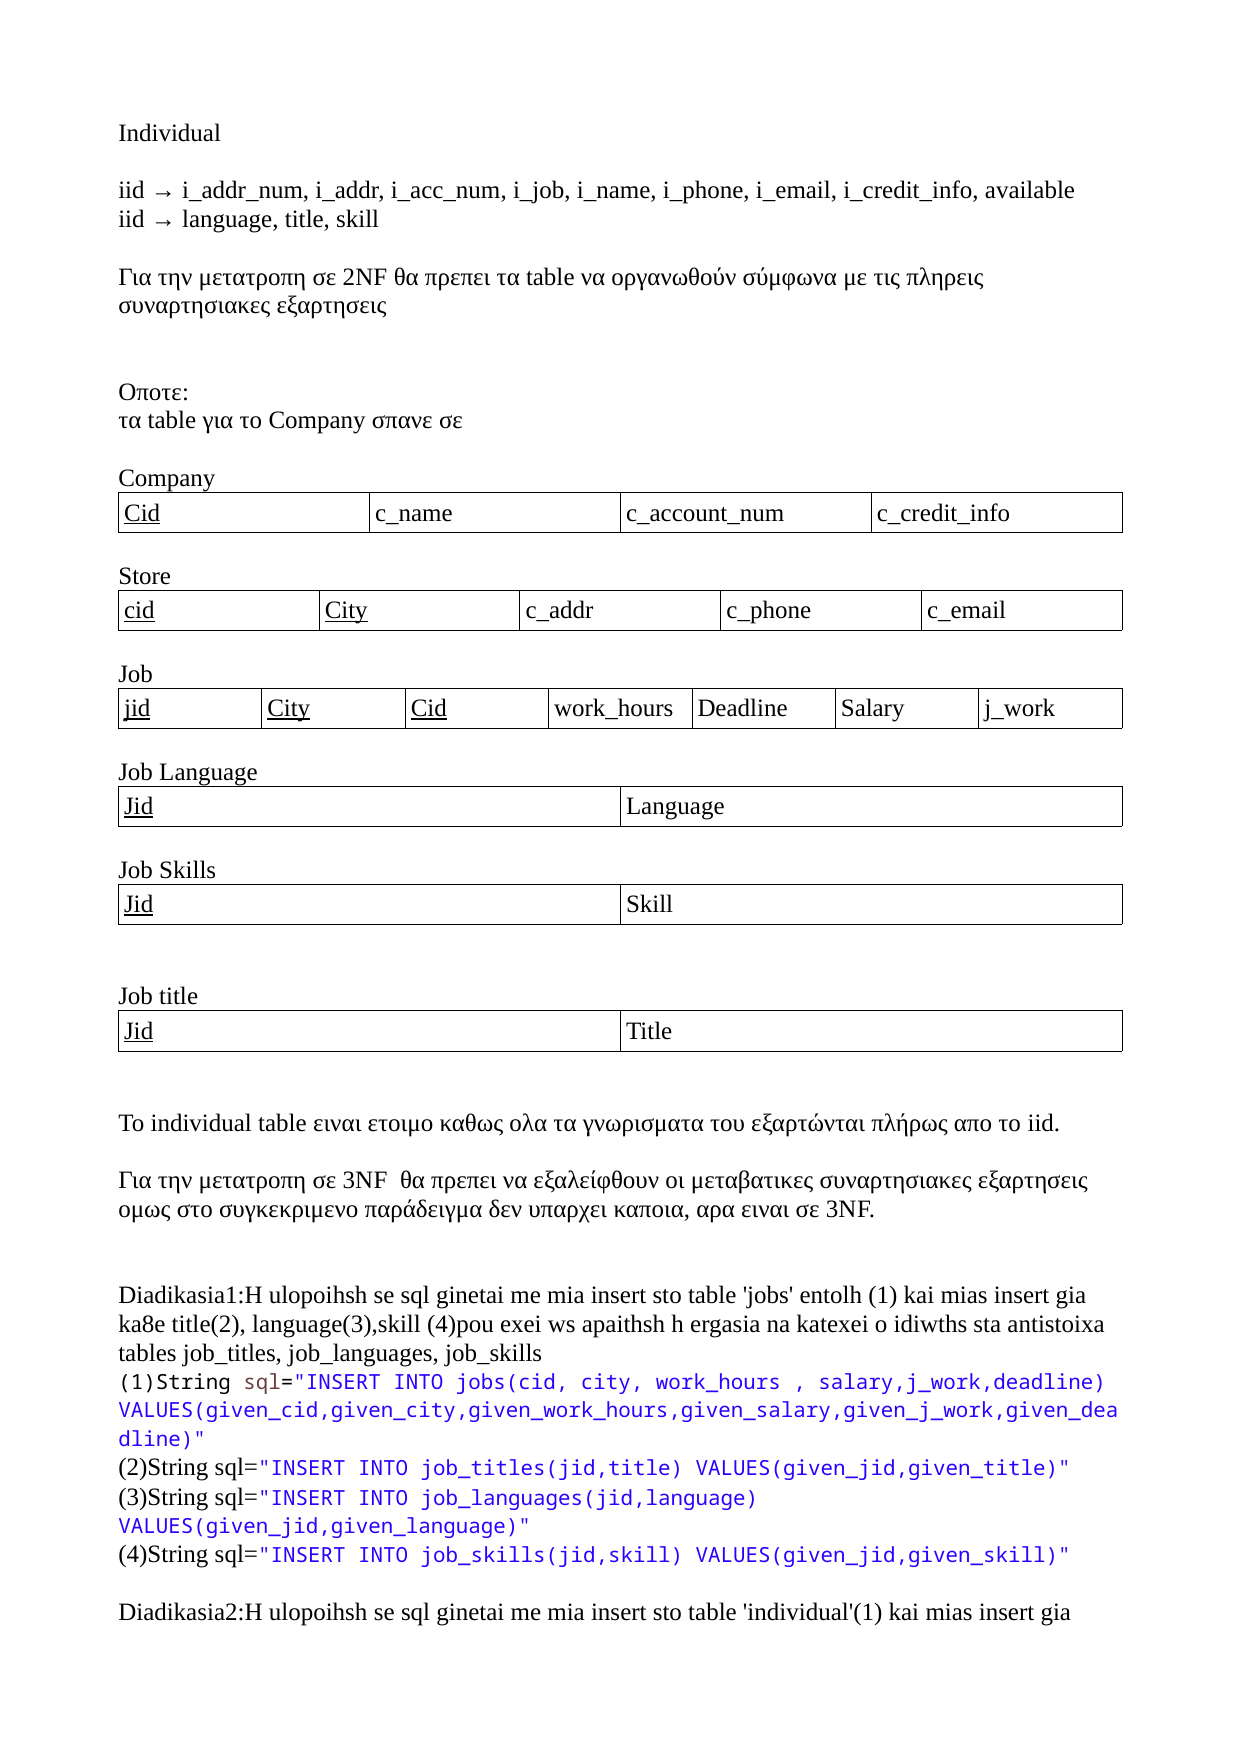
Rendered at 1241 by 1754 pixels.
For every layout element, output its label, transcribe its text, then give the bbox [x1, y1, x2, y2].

table_header City [320, 591, 519, 630]
text (3)String sql="INSERT INTO job_languages(jid,language) VALUES(given_jid,given_language)" [118, 1482, 1122, 1539]
table_header Skill [621, 885, 1122, 924]
table_header c_credit_info [872, 493, 1122, 532]
table_header Cid [119, 493, 369, 532]
text Job [118, 659, 1122, 688]
table_header Jid [119, 1011, 620, 1051]
text Individual [118, 118, 1122, 147]
text (1)String sql="INSERT INTO jobs(cid, city, work_hours , salary,j_work,deadline) VALUES(given_cid,given_city,given_work_hours,given_salary,given_j_work,given_deadline)" [118, 1367, 1122, 1452]
table_header jid [119, 689, 261, 728]
text Job Language [118, 757, 1122, 786]
table_header c_addr [520, 591, 720, 630]
table_header c_phone [721, 591, 921, 630]
table_header cid [119, 591, 319, 630]
text Diadikasia2:H ulopoihsh se sql ginetai me mia insert sto table 'individual'(1) kai mias insert gia [118, 1597, 1122, 1626]
text (4)String sql="INSERT INTO job_skills(jid,skill) VALUES(given_jid,given_skill)" [118, 1539, 1122, 1569]
text Diadikasia1:H ulopoihsh se sql ginetai me mia insert sto table 'jobs' entolh (1) kai mias insert gia ka8e title(2), language(3),skill (4)pou exei ws apaithsh h ergasia na katexei o idiwths sta antistoixa tables job_titles, job_languages, job_skills [118, 1281, 1122, 1367]
table_header City [262, 689, 405, 728]
table_header c_account_num [621, 493, 871, 532]
text Job Skills [118, 855, 1122, 883]
text Οποτε: [118, 377, 1122, 406]
table_header c_email [922, 591, 1122, 630]
table_header work_hours [549, 689, 692, 728]
table_header c_name [370, 493, 620, 532]
table_header Language [621, 787, 1122, 826]
text To individual table ειναι ετοιμο καθως ολα τα γνωρισματα του εξαρτώνται πλήρως απο το iid. [118, 1108, 1122, 1137]
table_header Cid [406, 689, 548, 728]
text iid → language, title, skill [118, 204, 1122, 233]
text τα table για το Company σπανε σε [118, 406, 1122, 434]
text (2)String sql="INSERT INTO job_titles(jid,title) VALUES(given_jid,given_title)" [118, 1452, 1122, 1482]
table_header Salary [836, 689, 978, 728]
text Για την μετατροπη σε 3ΝF θα πρεπει να εξαλείφθουν οι μεταβατικες συναρτησιακες εξαρτησεις ομως στο συγκεκριμενο παράδειγμα δεν υπαρχει καποια, αρα ειναι σε 3ΝF. [118, 1166, 1122, 1223]
table_header Jid [119, 885, 620, 924]
table_header Jid [119, 787, 620, 826]
table_header j_work [979, 689, 1122, 728]
table_header Title [621, 1011, 1122, 1051]
text Job title [118, 981, 1122, 1010]
text iid → i_addr_num, i_addr, i_acc_num, i_job, i_name, i_phone, i_email, i_credit_info, available [118, 176, 1122, 204]
text Store [118, 561, 1122, 590]
text Company [118, 463, 1122, 492]
table_header Deadline [693, 689, 835, 728]
text Για την μετατροπη σε 2NF θα πρεπει τα table να οργανωθούν σύμφωνα με τις πληρεις συναρτησιακες εξαρτησεις [118, 262, 1122, 319]
